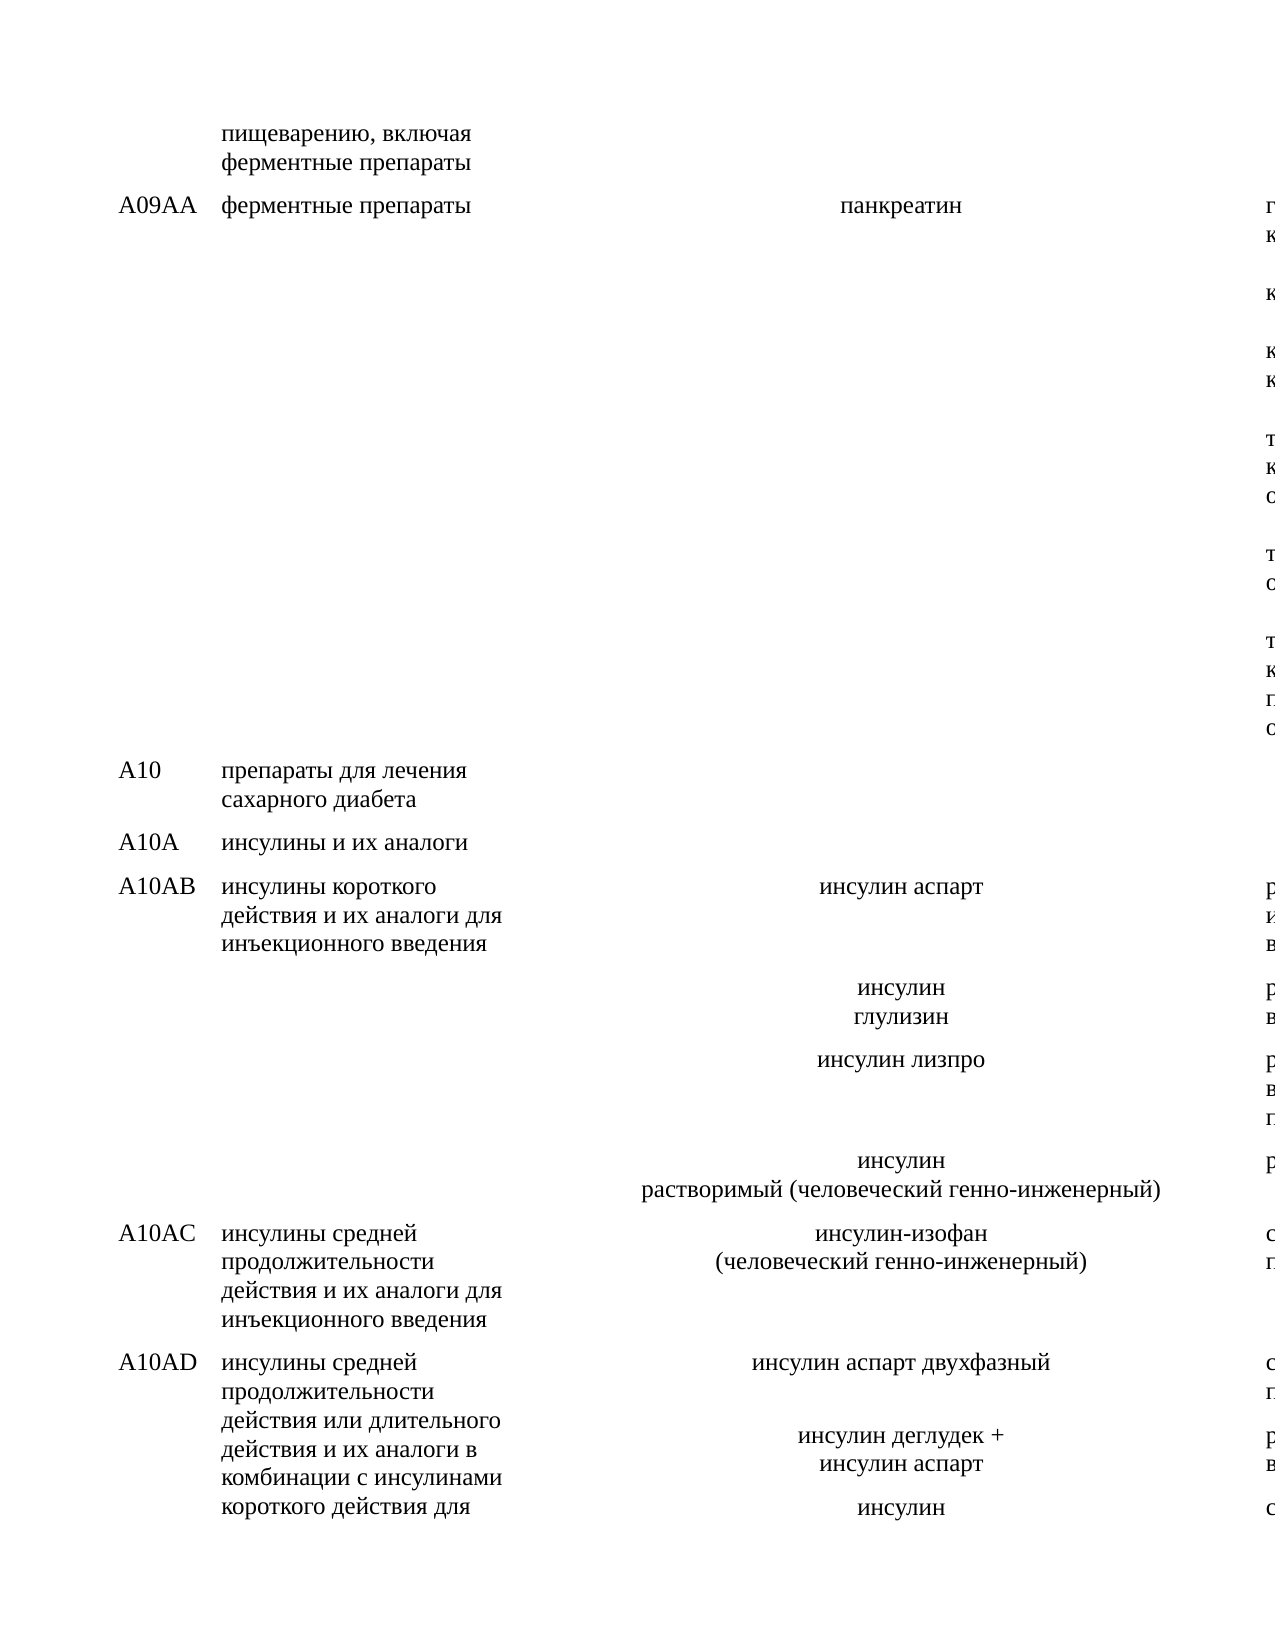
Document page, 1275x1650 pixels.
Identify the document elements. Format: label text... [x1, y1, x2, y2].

table_cell инсулин [537, 1492, 1266, 1521]
table_cell инсулин растворимый (человеческий генно-инженерный) [537, 1145, 1266, 1218]
table_cell инсулины средней продолжительности действия и их аналоги для инъекционного введения [221, 1218, 537, 1347]
table_cell [118, 118, 221, 190]
table_cell A10A [118, 828, 221, 871]
table_cell [537, 828, 1266, 871]
table_cell суспензия для подкожного введения [1266, 1259, 1275, 1347]
table_cell A10AD [118, 1348, 221, 1521]
table_cell инсулин глулизин [537, 972, 1266, 1044]
table_cell [1266, 828, 1275, 871]
table_cell [1266, 755, 1275, 827]
table_cell препараты для лечения сахарного диабета [221, 755, 537, 827]
table_cell инсулин аспарт двухфазный [537, 1348, 1266, 1420]
table_cell [118, 972, 221, 1044]
table_cell [118, 1145, 221, 1218]
table_cell инсулин-изофан (человеческий генно-инженерный) [537, 1218, 1266, 1347]
table_cell [221, 1044, 537, 1145]
table_cell панкреатин [537, 190, 1266, 755]
table_cell инсулин аспарт [537, 871, 1266, 972]
table_cell A09AA [118, 190, 221, 755]
table_cell [537, 755, 1266, 827]
table_cell пищеварению, включая ферментные препараты [221, 118, 537, 190]
table_cell [537, 118, 1266, 190]
table_cell инсулины средней продолжительности действия или длительного действия и их аналоги в комбинации с инсулинами короткого действия для [221, 1348, 537, 1521]
table_cell инсулин лизпро [537, 1044, 1266, 1145]
table_cell [118, 1044, 221, 1145]
table_cell [1266, 118, 1275, 190]
table_cell инсулины короткого действия и их аналоги для инъекционного введения [221, 871, 537, 1044]
table_cell [221, 1145, 537, 1218]
table_cell инсулин деглудек + инсулин аспарт [537, 1420, 1266, 1492]
table_cell инсулины и их аналоги [221, 828, 537, 871]
table_cell A10AB [118, 871, 221, 972]
table_cell A10AC [118, 1218, 221, 1347]
table_cell раствор для инъекций [1266, 1167, 1275, 1218]
table_cell ферментные препараты [221, 190, 537, 755]
table_cell A10 [118, 755, 221, 827]
